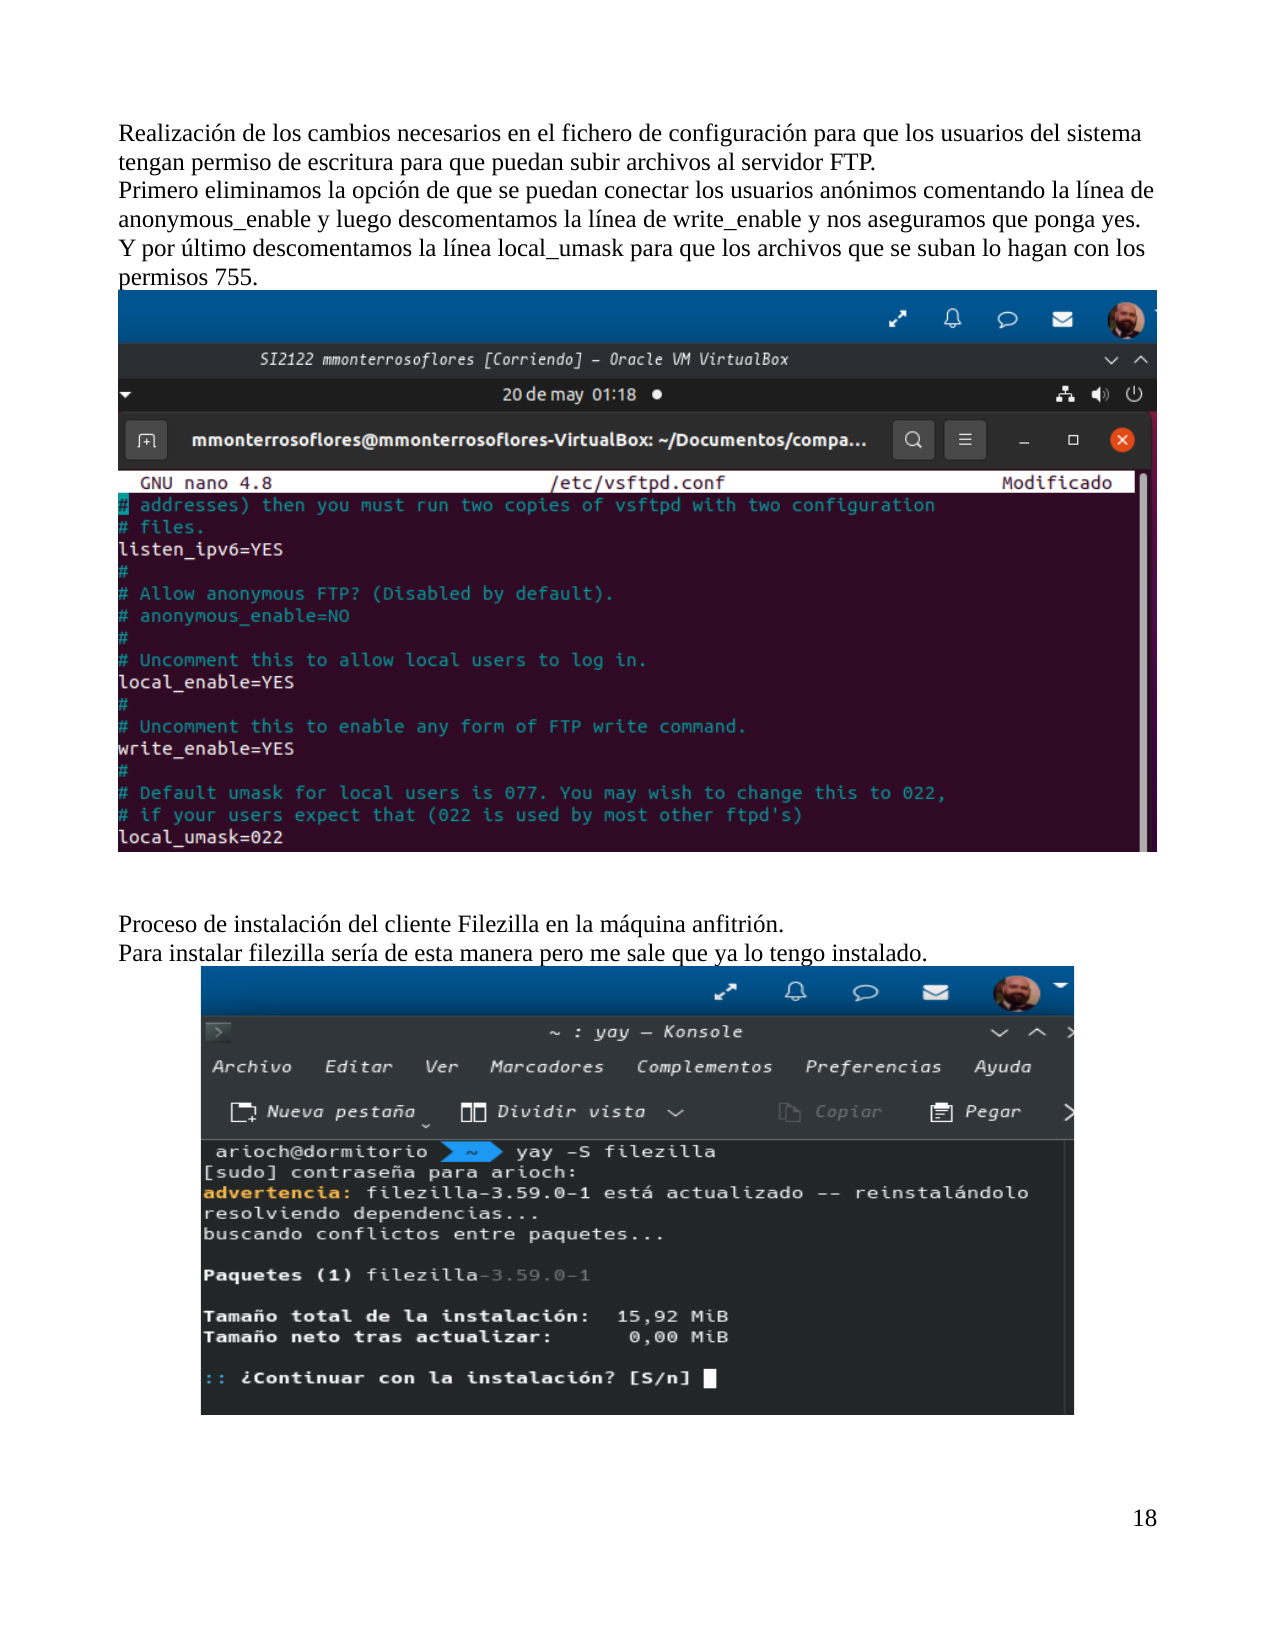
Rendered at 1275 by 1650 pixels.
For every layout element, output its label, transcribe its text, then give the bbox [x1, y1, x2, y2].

picture [200, 966, 1075, 1415]
text Realización de los cambios necesarios en el fichero de configuración para que los usuarios del sistema tengan permiso de escritura para que puedan subir archivos al servidor FTP. [118, 118, 1157, 176]
text Primero eliminamos la opción de que se puedan conectar los usuarios anónimos comentando la línea de anonymous_enable y luego descomentamos la línea de write_enable y nos aseguramos que ponga yes. Y por último descomentamos la línea local_umask para que los archivos que se suban lo hagan con los permisos 755. [118, 176, 1157, 290]
table_header [118, 967, 1157, 1443]
text Para instalar filezilla sería de esta manera pero me sale que ya lo tengo instalado. [118, 938, 1157, 967]
text Proceso de instalación del cliente Filezilla en la máquina anfitrión. [118, 909, 1157, 938]
picture [118, 290, 1157, 852]
table_header [118, 852, 1157, 880]
